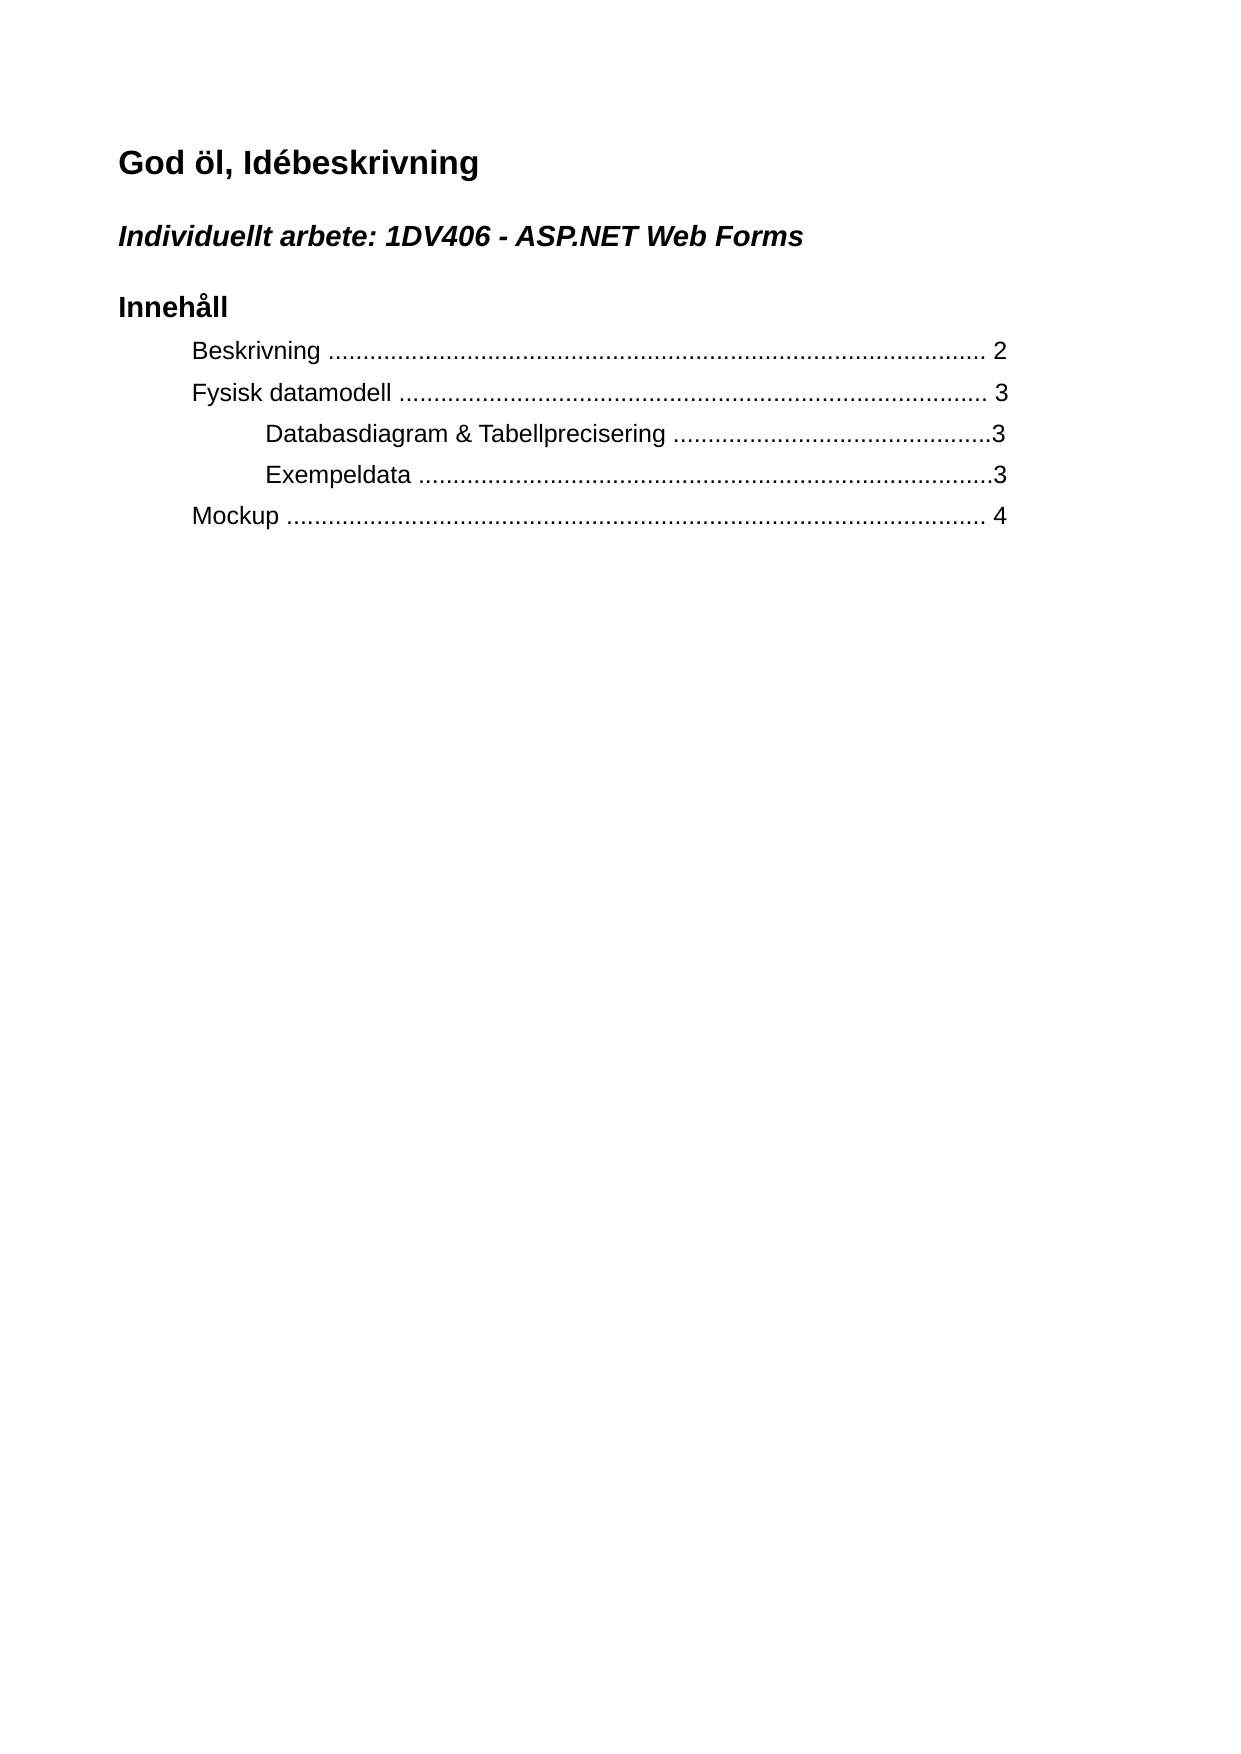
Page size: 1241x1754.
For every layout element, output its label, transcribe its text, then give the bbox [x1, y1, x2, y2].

text Mockup ..................................................................................................... 4 [118, 501, 1122, 530]
subtitle God öl, Idébeskrivning [118, 143, 1122, 182]
subtitle Individuellt arbete: 1DV406 - ASP.NET Web Forms [118, 219, 1122, 253]
text Beskrivning ............................................................................................... 2 [118, 336, 1122, 365]
text Exempeldata ...................................................................................3 [118, 460, 1122, 489]
subtitle Innehåll [118, 290, 1122, 324]
text Databasdiagram & Tabellprecisering ..............................................3 [118, 419, 1122, 448]
text Fysisk datamodell ..................................................................................... 3 [118, 378, 1122, 406]
